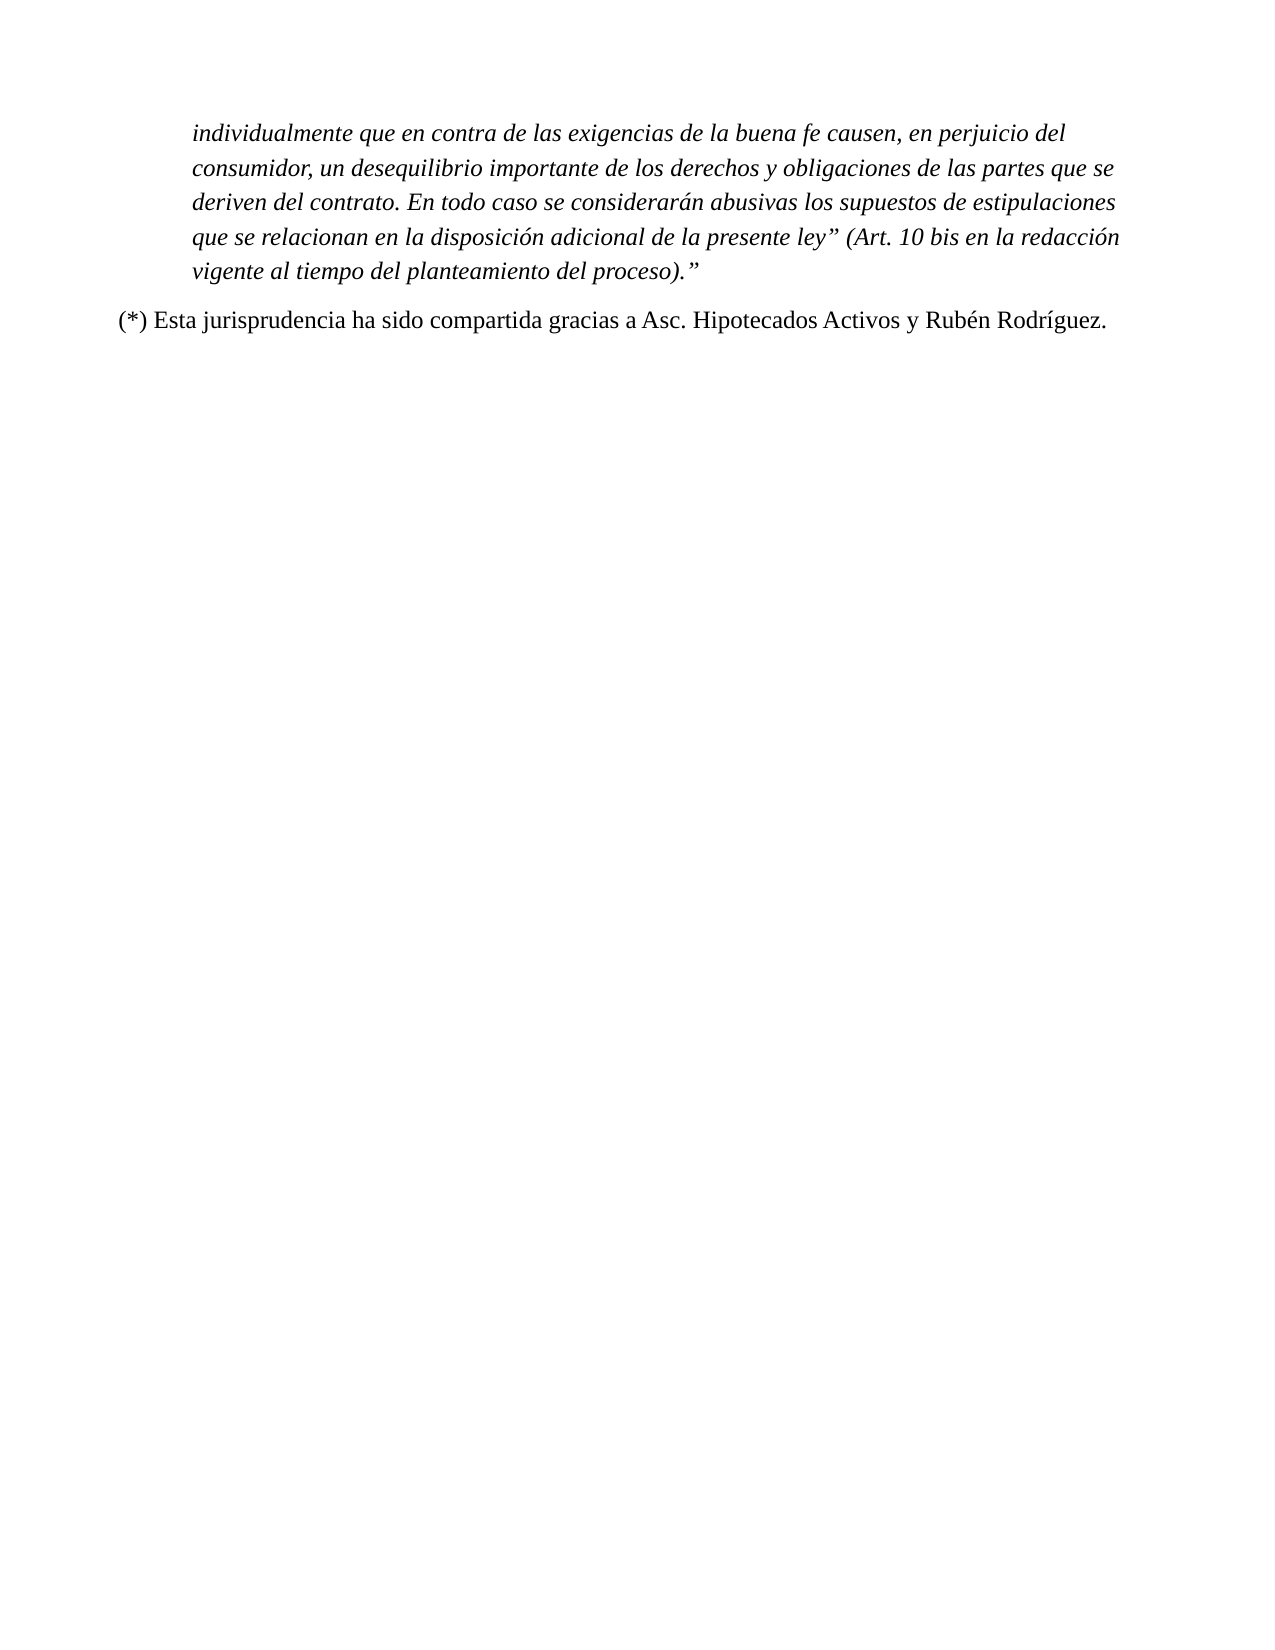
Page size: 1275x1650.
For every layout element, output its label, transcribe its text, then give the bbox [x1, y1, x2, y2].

text (*) Esta jurisprudencia ha sido compartida gracias a Asc. Hipotecados Activos y Rubén Rodríguez. [118, 305, 1157, 334]
list individualmente que en contra de las exigencias de la buena fe causen, en perjuicio del consumidor, un desequilibrio importante de los derechos y obligaciones de las partes que se deriven del contrato. En todo caso se considerarán abusivas los supuestos de estipulaciones que se relacionan en la disposición adicional de la presente ley” (Art. 10 bis en la redacción vigente al tiempo del planteamiento del proceso).” [162, 118, 1157, 285]
